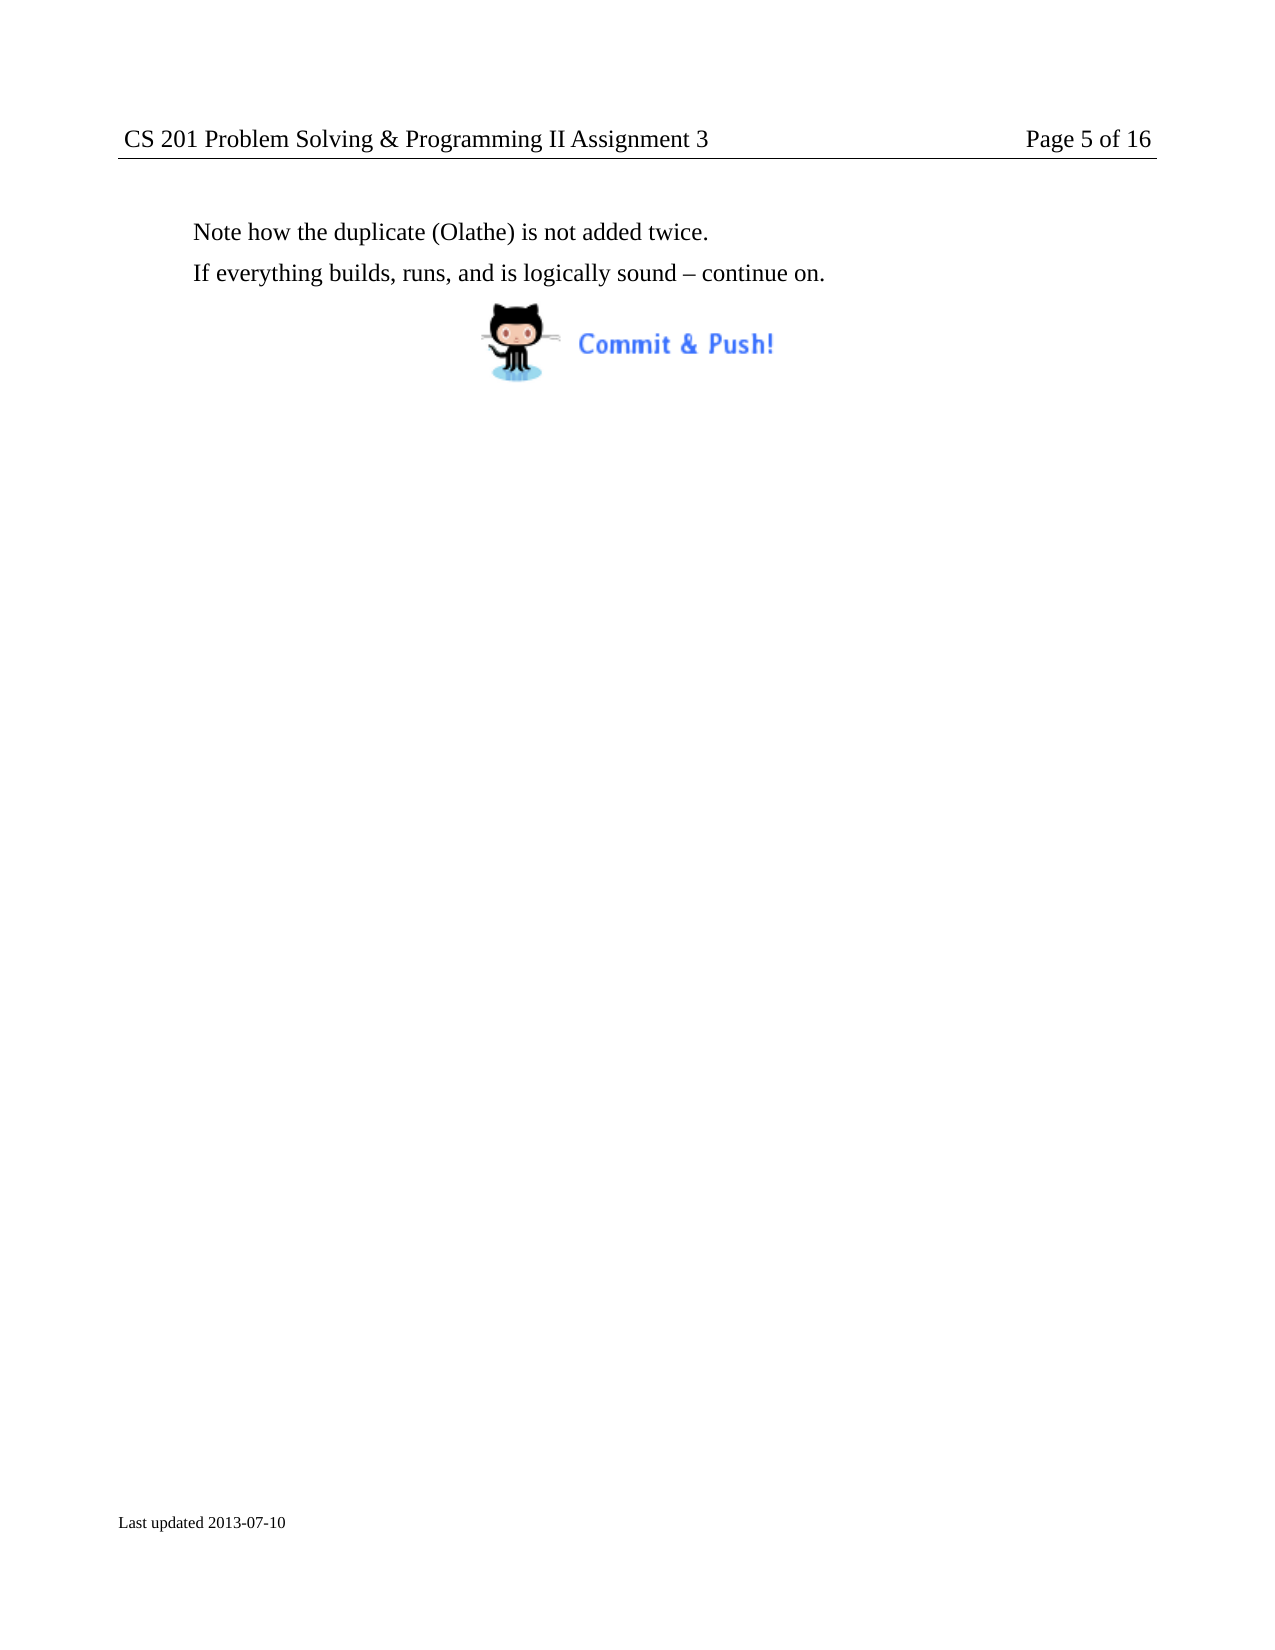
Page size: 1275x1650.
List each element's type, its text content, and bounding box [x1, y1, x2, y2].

text Note how the duplicate (Olathe) is not added twice. [193, 217, 1157, 245]
text If everything builds, runs, and is logically sound – continue on. [193, 258, 1157, 287]
picture [481, 299, 794, 387]
